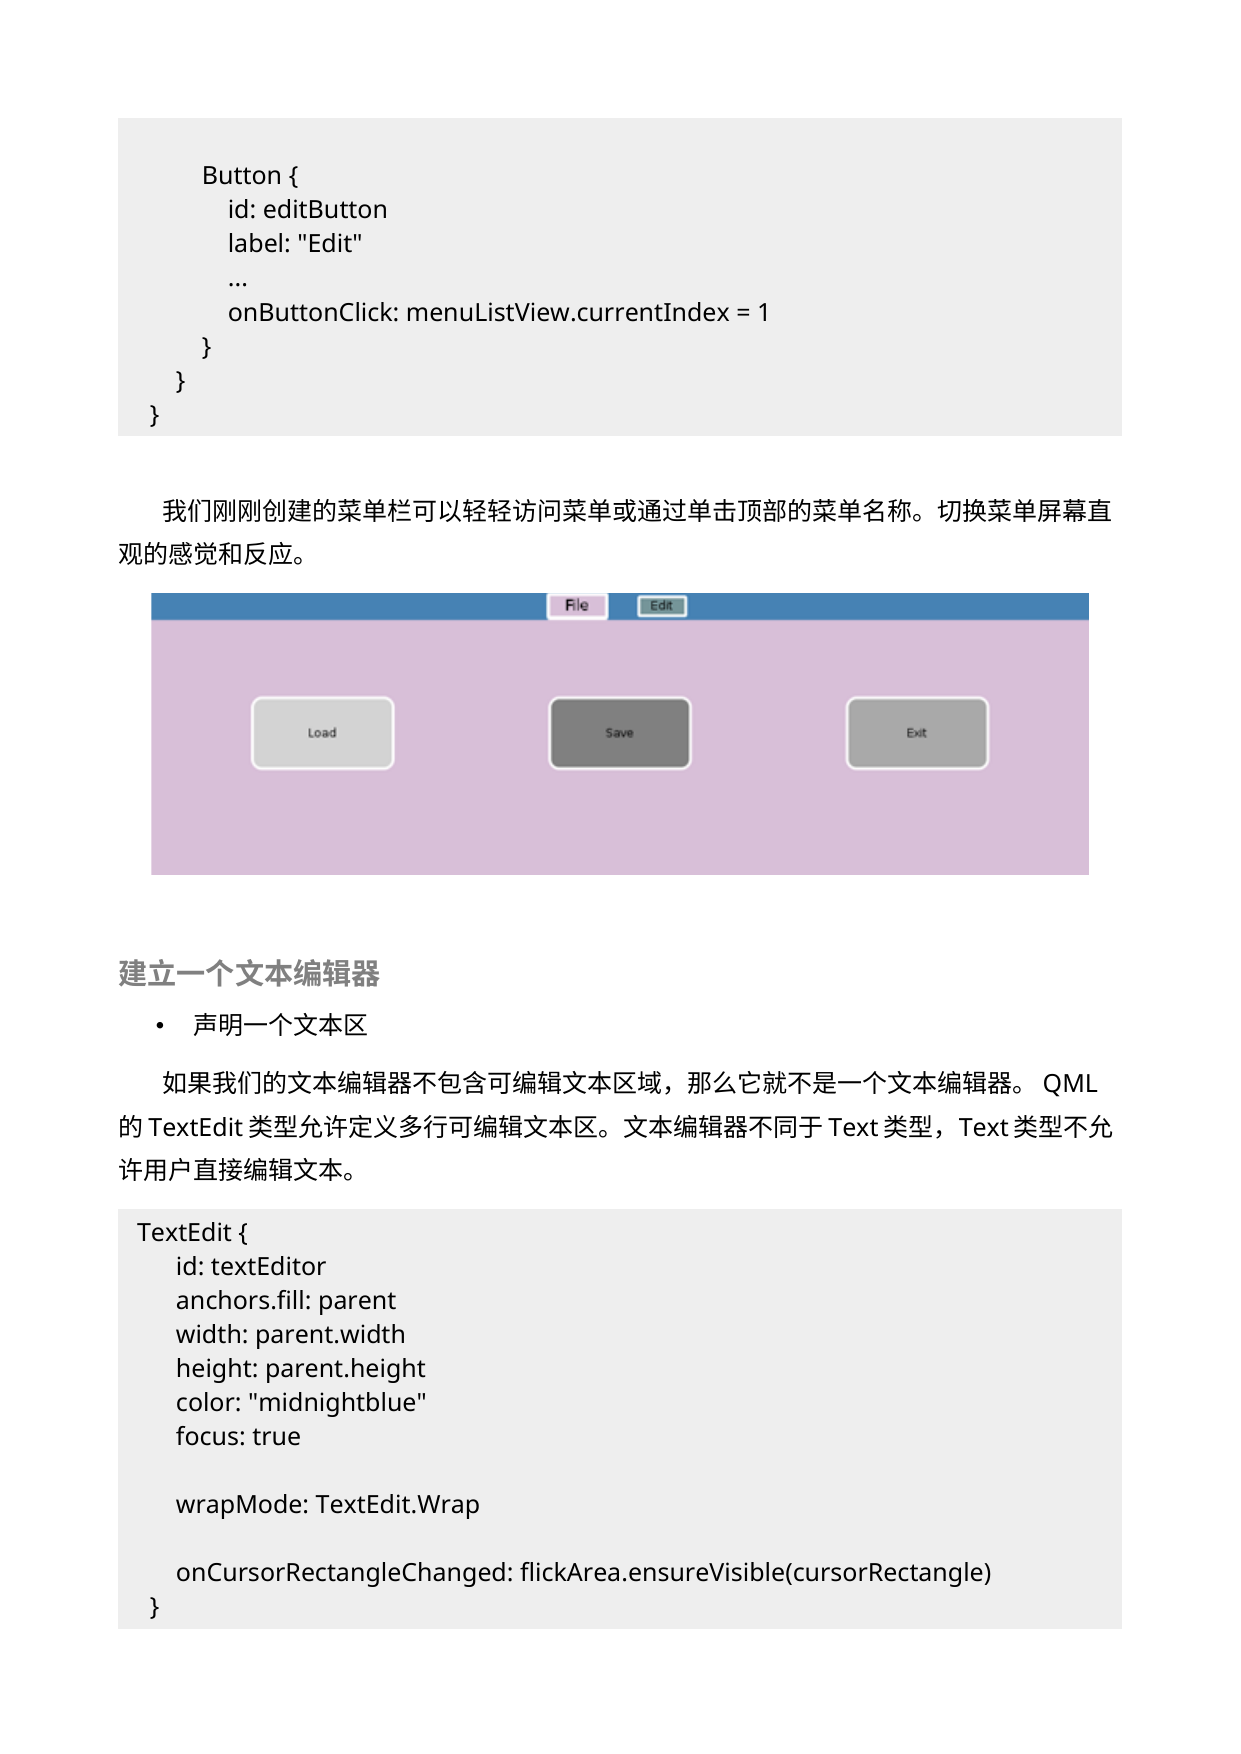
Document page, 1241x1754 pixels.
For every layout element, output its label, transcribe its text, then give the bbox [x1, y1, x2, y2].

table_header Button { id: editButton label: "Edit" ... onButtonClick: menuListView.currentIndex = 1 } } } [118, 118, 1122, 436]
list 声明一个文本区 [156, 1006, 1122, 1042]
text 如果我们的文本编辑器不包含可编辑文本区域，那么它就不是一个文本编辑器。 QML的TextEdit类型允许定义多行可编辑文本区。文本编辑器不同于Text类型，Text类型不允许用户直接编辑文本。 [118, 1064, 1122, 1187]
picture [151, 593, 1089, 875]
text 我们刚刚创建的菜单栏可以轻轻访问菜单或通过单击顶部的菜单名称。切换菜单屏幕直观的感觉和反应。 [118, 492, 1122, 571]
table_header TextEdit { id: textEditor anchors.fill: parent width: parent.width height: parent.height color: "midnightblue" focus: true wrapMode: TextEdit.Wrap onCursorRectangleChanged: flickArea.ensureVisible(cursorRectangle) } [118, 1209, 1122, 1629]
subtitle 建立一个文本编辑器 [118, 951, 1122, 993]
